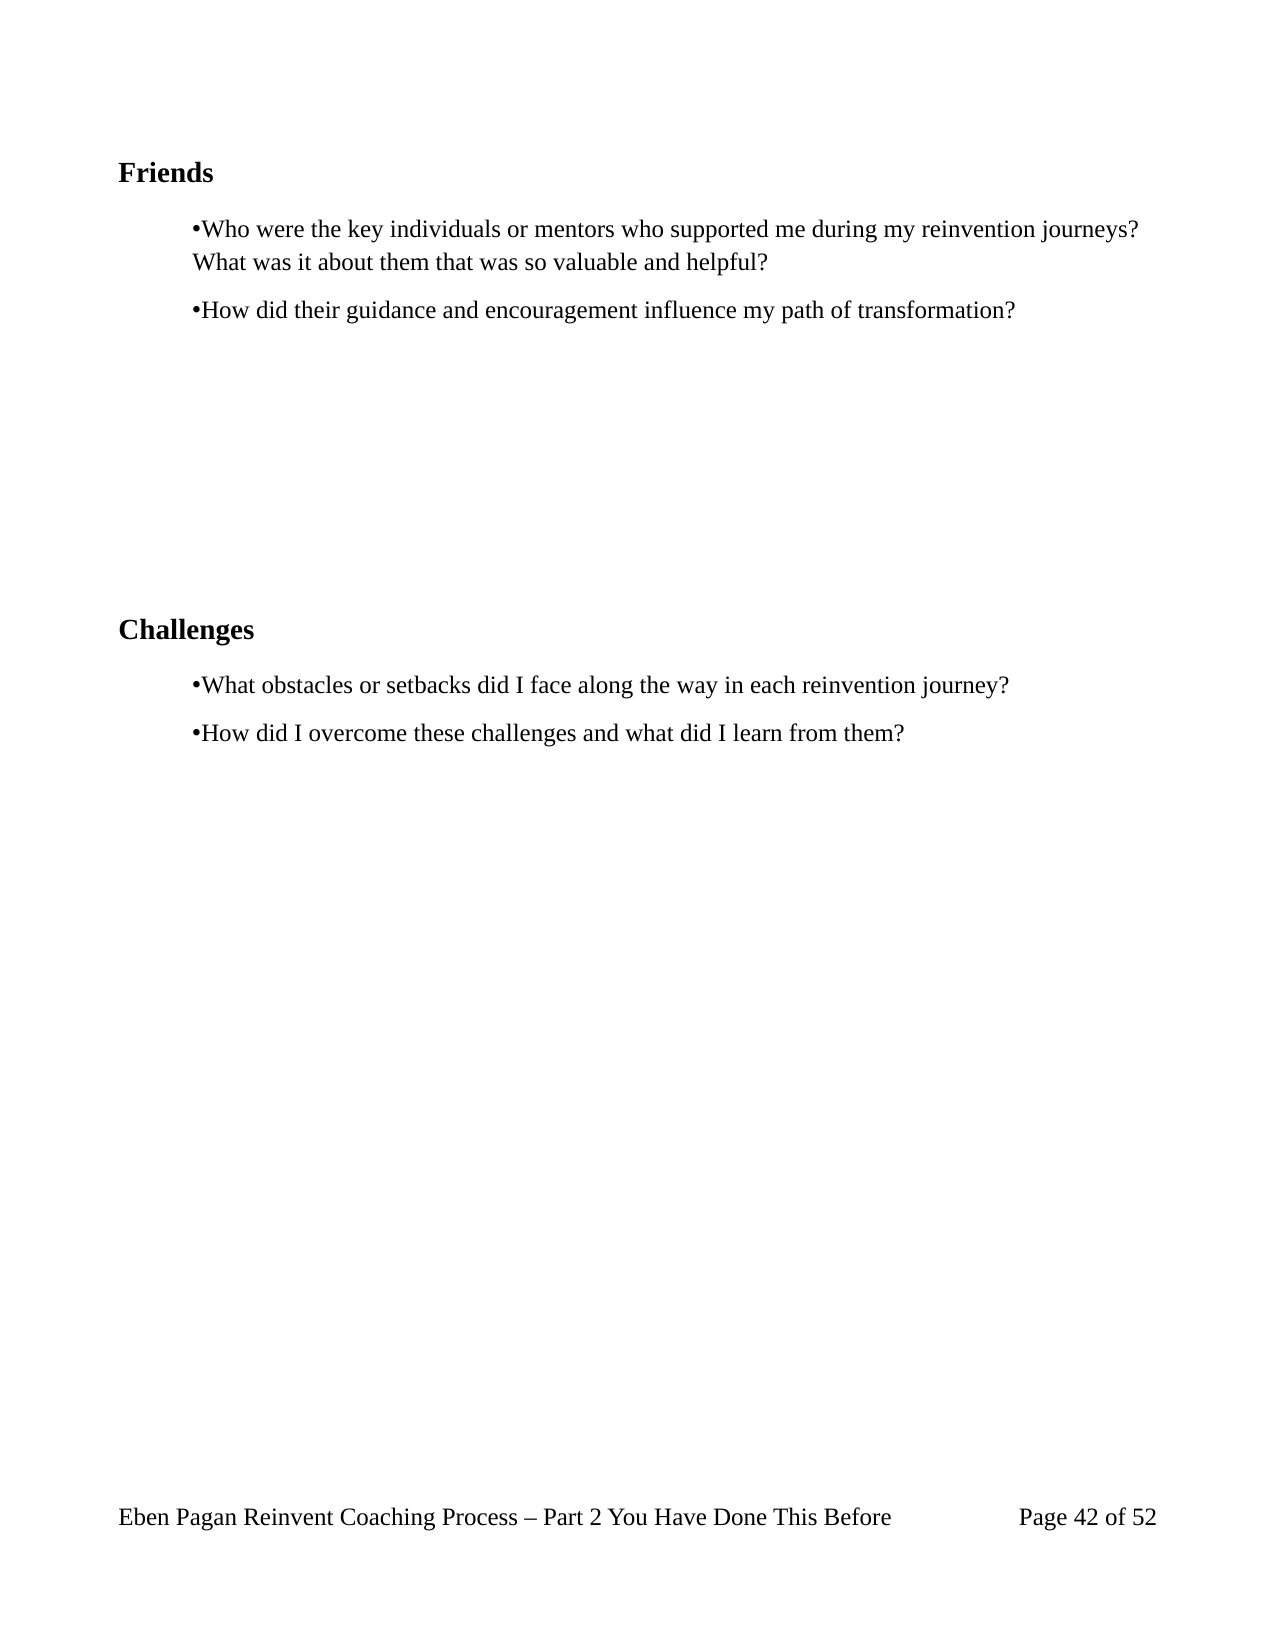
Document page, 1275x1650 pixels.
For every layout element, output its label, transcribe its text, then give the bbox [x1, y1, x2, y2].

list How did I overcome these challenges and what did I learn from them? [118, 718, 1157, 747]
list How did their guidance and encouragement influence my path of transformation? [118, 295, 1157, 323]
list Who were the key individuals or mentors who supported me during my reinvention journeys? What was it about them that was so valuable and helpful? [118, 214, 1157, 276]
subtitle Challenges [118, 612, 1157, 646]
list What obstacles or setbacks did I face along the way in each reinvention journey? [118, 671, 1157, 699]
subtitle Friends [118, 156, 1157, 189]
